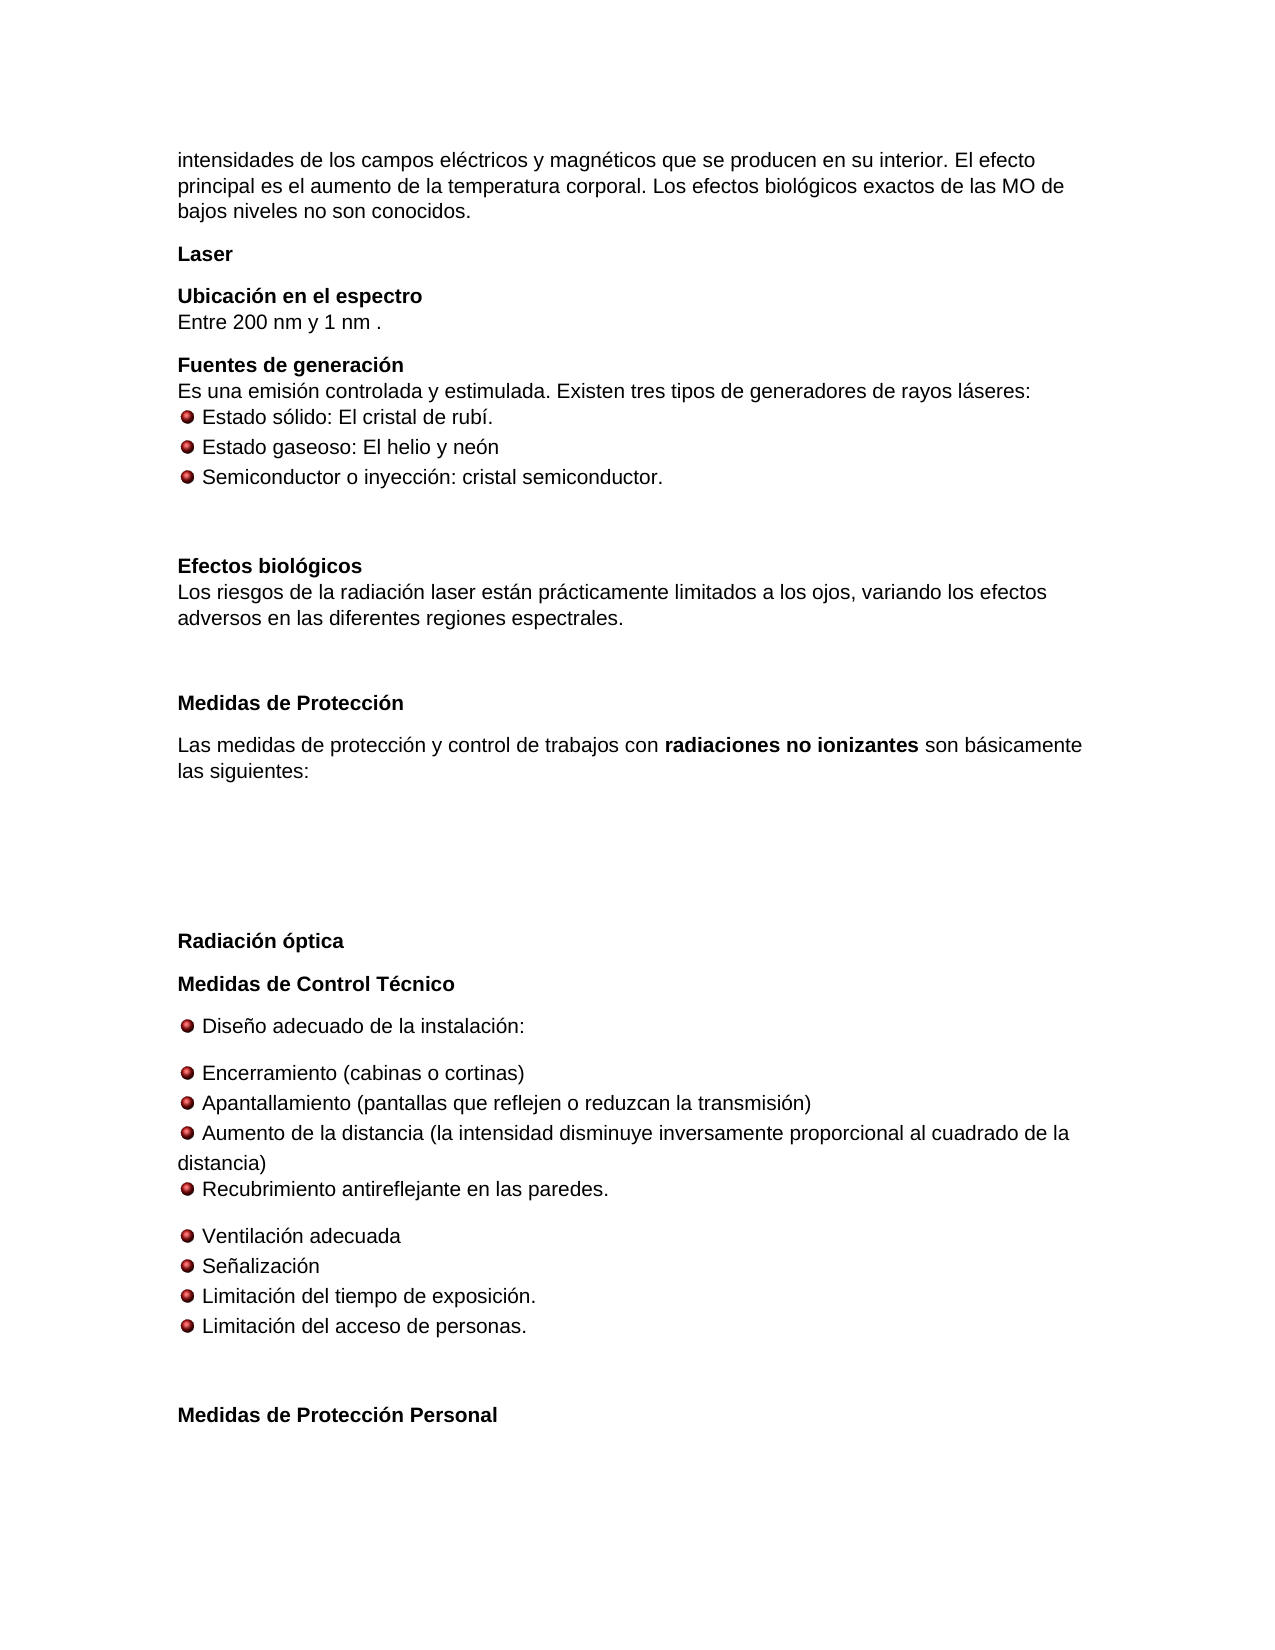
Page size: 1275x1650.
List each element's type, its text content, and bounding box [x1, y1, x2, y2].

picture [177, 1182, 196, 1197]
picture [177, 1019, 196, 1034]
picture [177, 1096, 196, 1111]
picture [177, 1319, 196, 1334]
picture [177, 440, 196, 455]
text Laser [177, 242, 1098, 266]
text Encerramiento (cabinas o cortinas) Apantallamiento (pantallas que reflejen o reduzcan la transmisión) Aumento de la distancia (la intensidad disminuye inversamente proporcional al cuadrado de la distancia) Recubrimiento antireflejante en las paredes. [177, 1061, 1098, 1205]
picture [177, 1066, 196, 1081]
text Ubicación en el espectro Entre 200 nm y 1 nm . [177, 284, 1098, 334]
text Medidas de Protección Personal [177, 1403, 1098, 1427]
picture [177, 410, 196, 425]
text intensidades de los campos eléctricos y magnéticos que se producen en su interior. El efecto principal es el aumento de la temperatura corporal. Los efectos biológicos exactos de las MO de bajos niveles no son conocidos. [177, 148, 1098, 223]
text Medidas de Protección [177, 691, 1098, 715]
picture [177, 1126, 196, 1141]
picture [177, 1289, 196, 1304]
text Efectos biológicos Los riesgos de la radiación laser están prácticamente limitados a los ojos, variando los efectos adversos en las diferentes regiones espectrales. [177, 554, 1098, 630]
text Las medidas de protección y control de trabajos con radiaciones no ionizantes son básicamente las siguientes: [177, 733, 1098, 783]
text Fuentes de generación Es una emisión controlada y estimulada. Existen tres tipos de generadores de rayos láseres: Estado sólido: El cristal de rubí. Estado gaseoso: El helio y neón Semiconductor o inyección: cristal semiconductor. [177, 353, 1098, 493]
text Ventilación adecuada Señalización Limitación del tiempo de exposición. Limitación del acceso de personas. [177, 1224, 1098, 1342]
text Medidas de Control Técnico [177, 972, 1098, 996]
picture [177, 470, 196, 485]
text Radiación óptica [177, 929, 1098, 953]
picture [177, 1259, 196, 1274]
text Diseño adecuado de la instalación: [177, 1014, 1098, 1042]
picture [177, 1229, 196, 1244]
